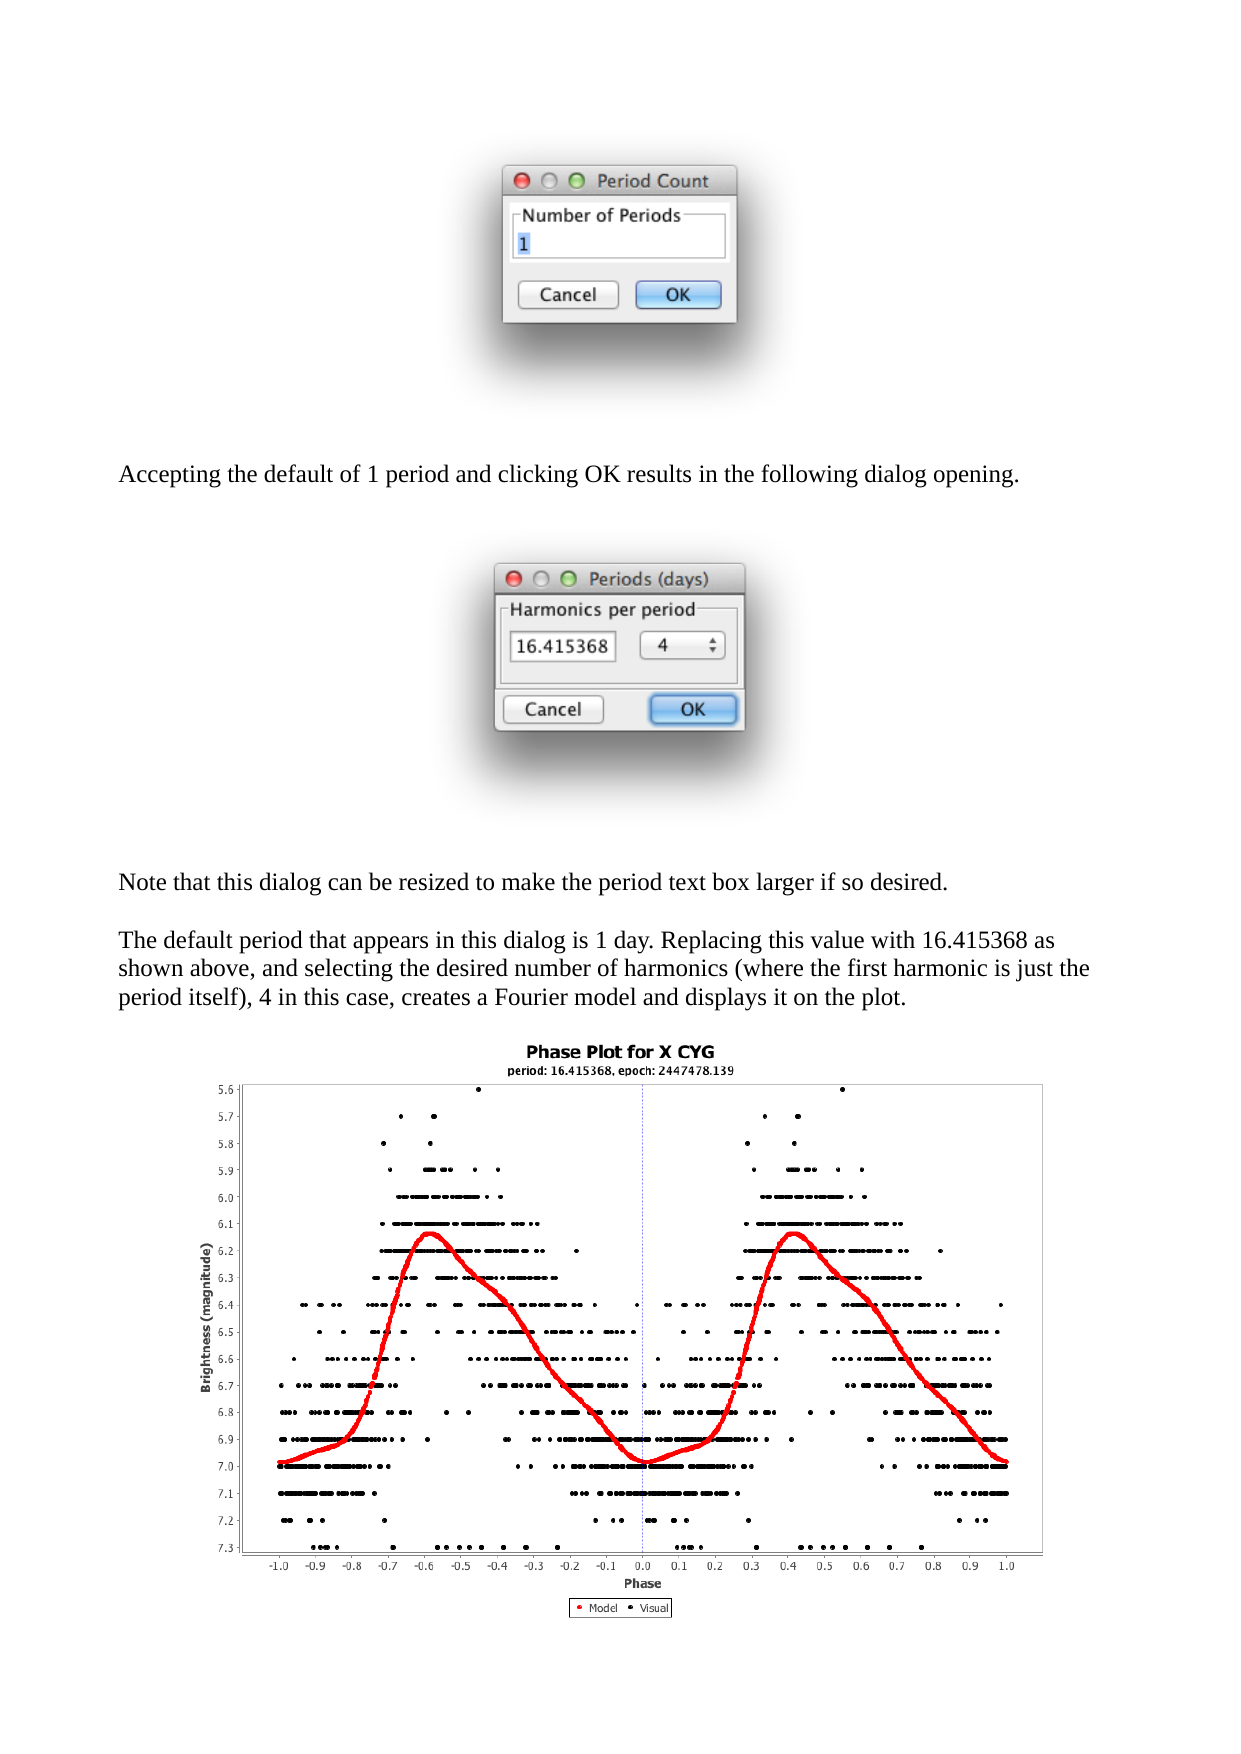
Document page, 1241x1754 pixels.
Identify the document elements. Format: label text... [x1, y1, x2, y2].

picture [187, 1039, 1053, 1618]
text Note that this dialog can be resized to make the period text box larger if so desired. [118, 867, 1122, 896]
text The default period that appears in this dialog is 1 day. Replacing this value with 16.415368 as shown above, and selecting the desired number of harmonics (where the first harmonic is just the period itself), 4 in this case, creates a Fourier model and displays it on the plot. [118, 925, 1122, 1011]
picture [425, 118, 815, 431]
picture [417, 516, 823, 839]
text Accepting the default of 1 period and clicking OK results in the following dialog opening. [118, 459, 1122, 488]
